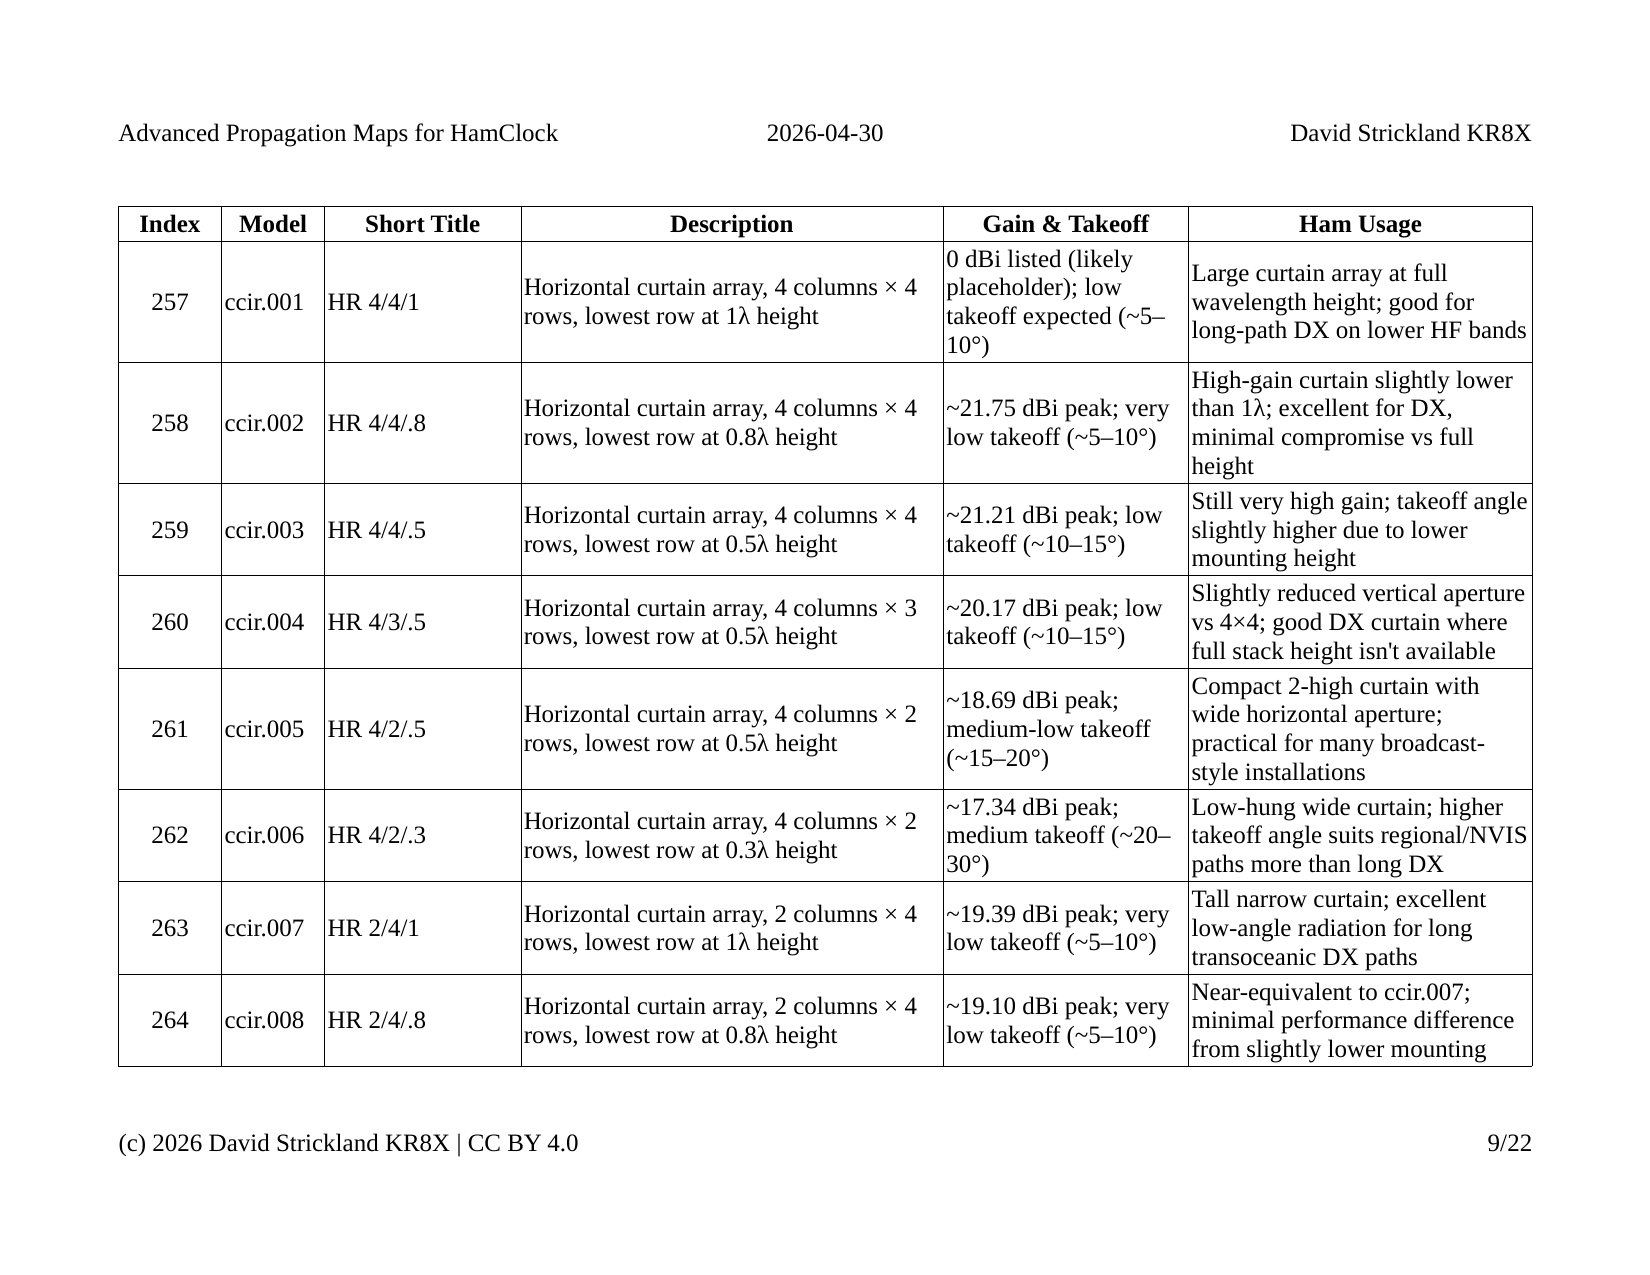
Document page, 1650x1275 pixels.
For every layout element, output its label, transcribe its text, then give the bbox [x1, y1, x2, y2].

table_cell HR 2/4/1 [325, 882, 521, 973]
table_header Gain & Takeoff [944, 207, 1188, 241]
table_cell 0 dBi listed (likely placeholder); low takeoff expected (~5–10°) [944, 242, 1188, 362]
table_cell Horizontal curtain array, 2 columns × 4 rows, lowest row at 0.8λ height [522, 975, 943, 1066]
table_cell ccir.001 [222, 242, 324, 362]
table_cell ~18.69 dBi peak; medium-low takeoff (~15–20°) [944, 669, 1188, 789]
table_cell Horizontal curtain array, 4 columns × 4 rows, lowest row at 0.8λ height [522, 363, 943, 483]
table_cell 259 [119, 484, 221, 575]
table_cell 258 [119, 363, 221, 483]
table_cell ccir.006 [222, 790, 324, 881]
table_cell ~19.39 dBi peak; very low takeoff (~5–10°) [944, 882, 1188, 973]
table_cell Compact 2-high curtain with wide horizontal aperture; practical for many broadcast-style installations [1189, 669, 1532, 789]
table_cell HR 4/4/.5 [325, 484, 521, 575]
table_cell 257 [119, 242, 221, 362]
table_cell ~17.34 dBi peak; medium takeoff (~20–30°) [944, 790, 1188, 881]
table_cell Horizontal curtain array, 4 columns × 4 rows, lowest row at 0.5λ height [522, 484, 943, 575]
table_cell ~20.17 dBi peak; low takeoff (~10–15°) [944, 576, 1188, 668]
table_cell Horizontal curtain array, 4 columns × 3 rows, lowest row at 0.5λ height [522, 576, 943, 668]
table_cell 264 [119, 975, 221, 1066]
table_header Model [222, 207, 324, 241]
table_cell Still very high gain; takeoff angle slightly higher due to lower mounting height [1189, 484, 1532, 575]
table_cell ~19.10 dBi peak; very low takeoff (~5–10°) [944, 975, 1188, 1066]
table_header Ham Usage [1189, 207, 1532, 241]
table_cell HR 4/2/.3 [325, 790, 521, 881]
table_cell HR 4/4/.8 [325, 363, 521, 483]
table_cell ccir.007 [222, 882, 324, 973]
table_cell 262 [119, 790, 221, 881]
table_cell Horizontal curtain array, 4 columns × 4 rows, lowest row at 1λ height [522, 242, 943, 362]
table_cell Slightly reduced vertical aperture vs 4×4; good DX curtain where full stack height isn't available [1189, 576, 1532, 668]
table_cell ~21.75 dBi peak; very low takeoff (~5–10°) [944, 363, 1188, 483]
table_cell ccir.003 [222, 484, 324, 575]
table_header Short Title [325, 207, 521, 241]
table_cell 260 [119, 576, 221, 668]
table_cell Tall narrow curtain; excellent low-angle radiation for long transoceanic DX paths [1189, 882, 1532, 973]
table_cell ccir.002 [222, 363, 324, 483]
table_header Index [119, 207, 221, 241]
table_cell 261 [119, 669, 221, 789]
table_cell ~21.21 dBi peak; low takeoff (~10–15°) [944, 484, 1188, 575]
table_cell HR 2/4/.8 [325, 975, 521, 1066]
table_cell Horizontal curtain array, 4 columns × 2 rows, lowest row at 0.5λ height [522, 669, 943, 789]
table_cell 263 [119, 882, 221, 973]
table_cell Near-equivalent to ccir.007; minimal performance difference from slightly lower mounting [1189, 975, 1532, 1066]
table_cell High-gain curtain slightly lower than 1λ; excellent for DX, minimal compromise vs full height [1189, 363, 1532, 483]
table_header Description [522, 207, 943, 241]
table_cell ccir.004 [222, 576, 324, 668]
table_cell HR 4/4/1 [325, 242, 521, 362]
table_cell Low-hung wide curtain; higher takeoff angle suits regional/NVIS paths more than long DX [1189, 790, 1532, 881]
table_cell ccir.008 [222, 975, 324, 1066]
table_cell Horizontal curtain array, 4 columns × 2 rows, lowest row at 0.3λ height [522, 790, 943, 881]
table_cell HR 4/3/.5 [325, 576, 521, 668]
table_cell Large curtain array at full wavelength height; good for long-path DX on lower HF bands [1189, 242, 1532, 362]
table_cell Horizontal curtain array, 2 columns × 4 rows, lowest row at 1λ height [522, 882, 943, 973]
table_cell HR 4/2/.5 [325, 669, 521, 789]
table_cell ccir.005 [222, 669, 324, 789]
